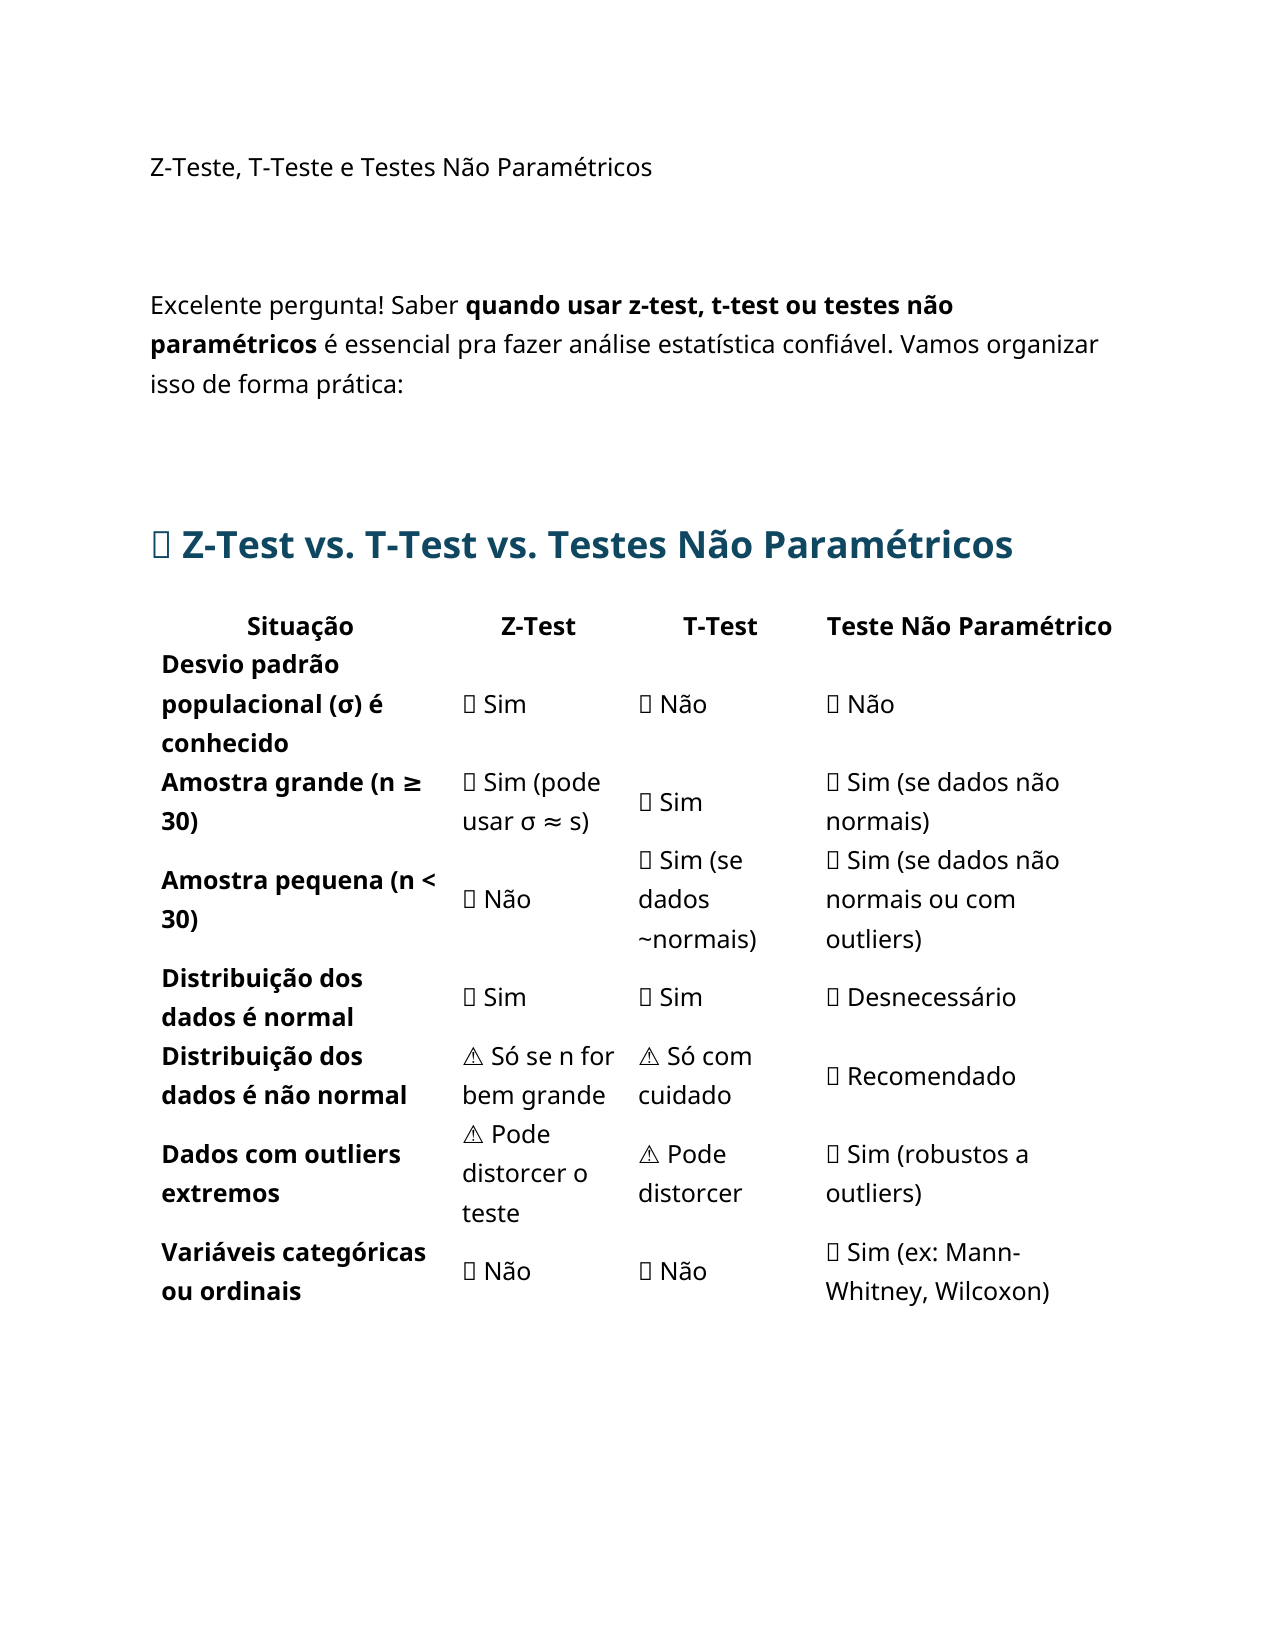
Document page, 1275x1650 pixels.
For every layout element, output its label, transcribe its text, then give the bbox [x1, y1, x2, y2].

table_header Z-Test [451, 608, 627, 647]
table_cell ⚠️ Pode distorcer [627, 1117, 814, 1234]
table_cell ✅ Sim [627, 960, 814, 1038]
subtitle 🧪 Z-Test vs. T-Test vs. Testes Não Paramétricos [150, 518, 1125, 569]
table_cell ❌ Não [627, 1234, 814, 1312]
table_cell Amostra pequena (n < 30) [150, 843, 451, 960]
table_header Teste Não Paramétrico [814, 608, 1125, 647]
table_cell ✅ Sim (se dados não normais) [814, 765, 1125, 843]
table_cell Variáveis categóricas ou ordinais [150, 1234, 451, 1312]
table_cell ✅ Sim [451, 960, 627, 1038]
table_cell ✅ Sim (se dados ~normais) [627, 843, 814, 960]
table_cell ❌ Não [627, 647, 814, 764]
table_cell ⚠️ Pode distorcer o teste [451, 1117, 627, 1234]
table_cell Distribuição dos dados é normal [150, 960, 451, 1038]
table_header T-Test [627, 608, 814, 647]
table_cell ✅ Sim [451, 647, 627, 764]
table_cell ⚠️ Só com cuidado [627, 1039, 814, 1117]
table_cell ✅ Sim (ex: Mann-Whitney, Wilcoxon) [814, 1234, 1125, 1312]
table_cell ✅ Sim [627, 765, 814, 843]
table_cell Amostra grande (n ≥ 30) [150, 765, 451, 843]
table_cell ⚠️ Só se n for bem grande [451, 1039, 627, 1117]
table_cell ❌ Desnecessário [814, 960, 1125, 1038]
table_cell ✅ Sim (robustos a outliers) [814, 1117, 1125, 1234]
table_cell ✅ Recomendado [814, 1039, 1125, 1117]
table_cell ❌ Não [451, 1234, 627, 1312]
table_cell Distribuição dos dados é não normal [150, 1039, 451, 1117]
text Z-Teste, T-Teste e Testes Não Paramétricos [150, 150, 1125, 184]
text Excelente pergunta! Saber quando usar z-test, t-test ou testes não paramétricos é essencial pra fazer análise estatística confiável. Vamos organizar isso de forma prática: [150, 287, 1125, 400]
table_cell ✅ Sim (se dados não normais ou com outliers) [814, 843, 1125, 960]
table_cell ✅ Sim (pode usar σ ≈ s) [451, 765, 627, 843]
table_cell Dados com outliers extremos [150, 1117, 451, 1234]
table_cell ❌ Não [451, 843, 627, 960]
table_cell Desvio padrão populacional (σ) é conhecido [150, 647, 451, 764]
table_header Situação [150, 608, 451, 647]
table_cell ❌ Não [814, 647, 1125, 764]
